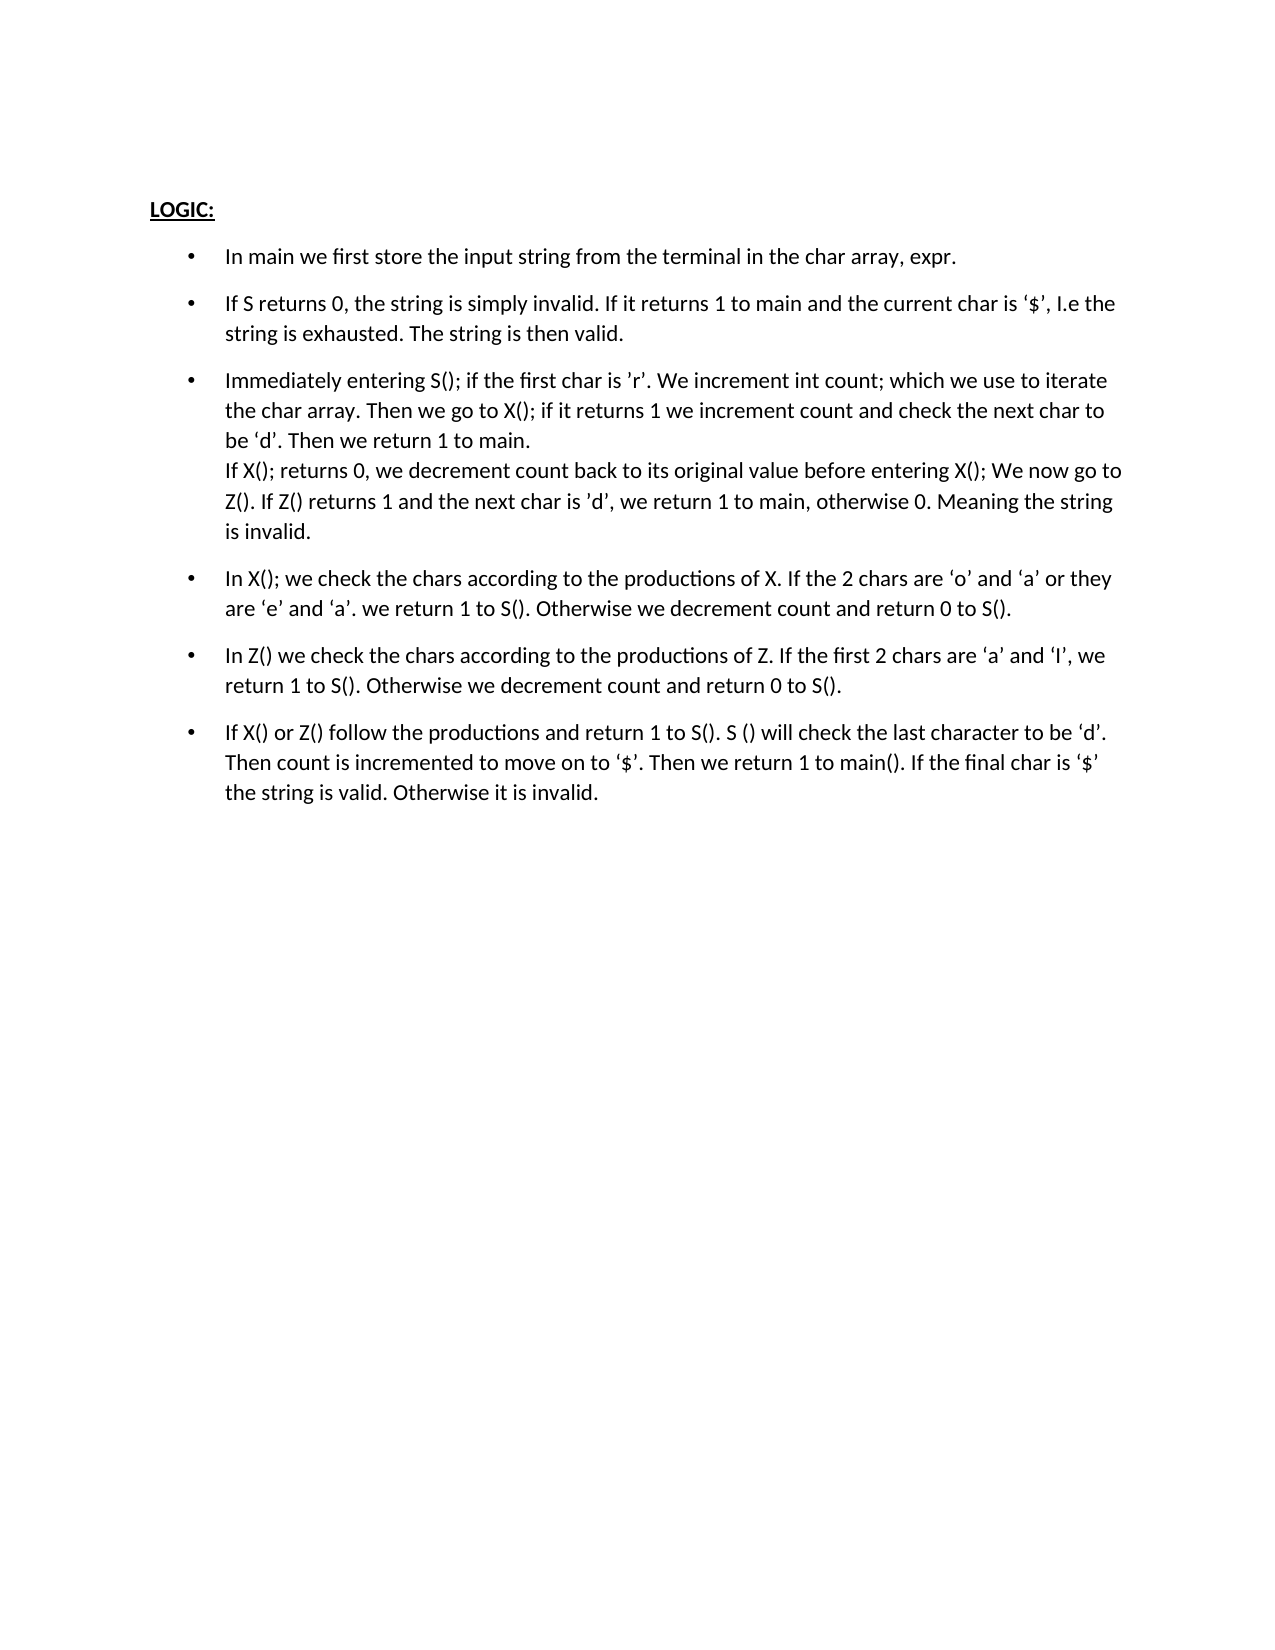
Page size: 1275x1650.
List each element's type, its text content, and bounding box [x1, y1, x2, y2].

list In main we first store the input string from the terminal in the char array, expr. [187, 242, 1125, 270]
list Immediately entering S(); if the first char is ’r’. We increment int count; which we use to iterate the char array. Then we go to X(); if it returns 1 we increment count and check the next char to be ‘d’. Then we return 1 to main. If X(); returns 0, we decrement count back to its original value before entering X(); We now go to Z(). If Z() returns 1 and the next char is ’d’, we return 1 to main, otherwise 0. Meaning the string is invalid. [187, 366, 1125, 545]
list In X(); we check the chars according to the productions of X. If the 2 chars are ‘o’ and ‘a’ or they are ‘e’ and ‘a’. we return 1 to S(). Otherwise we decrement count and return 0 to S(). [187, 564, 1125, 622]
list If S returns 0, the string is simply invalid. If it returns 1 to main and the current char is ‘$’, I.e the string is exhausted. The string is then valid. [187, 289, 1125, 347]
list If X() or Z() follow the productions and return 1 to S(). S () will check the last character to be ‘d’. Then count is incremented to move on to ‘$’. Then we return 1 to main(). If the final char is ‘$’ the string is valid. Otherwise it is invalid. [187, 718, 1125, 806]
text LOGIC: [150, 195, 1125, 223]
list In Z() we check the chars according to the productions of Z. If the first 2 chars are ‘a’ and ‘I’, we return 1 to S(). Otherwise we decrement count and return 0 to S(). [187, 641, 1125, 699]
